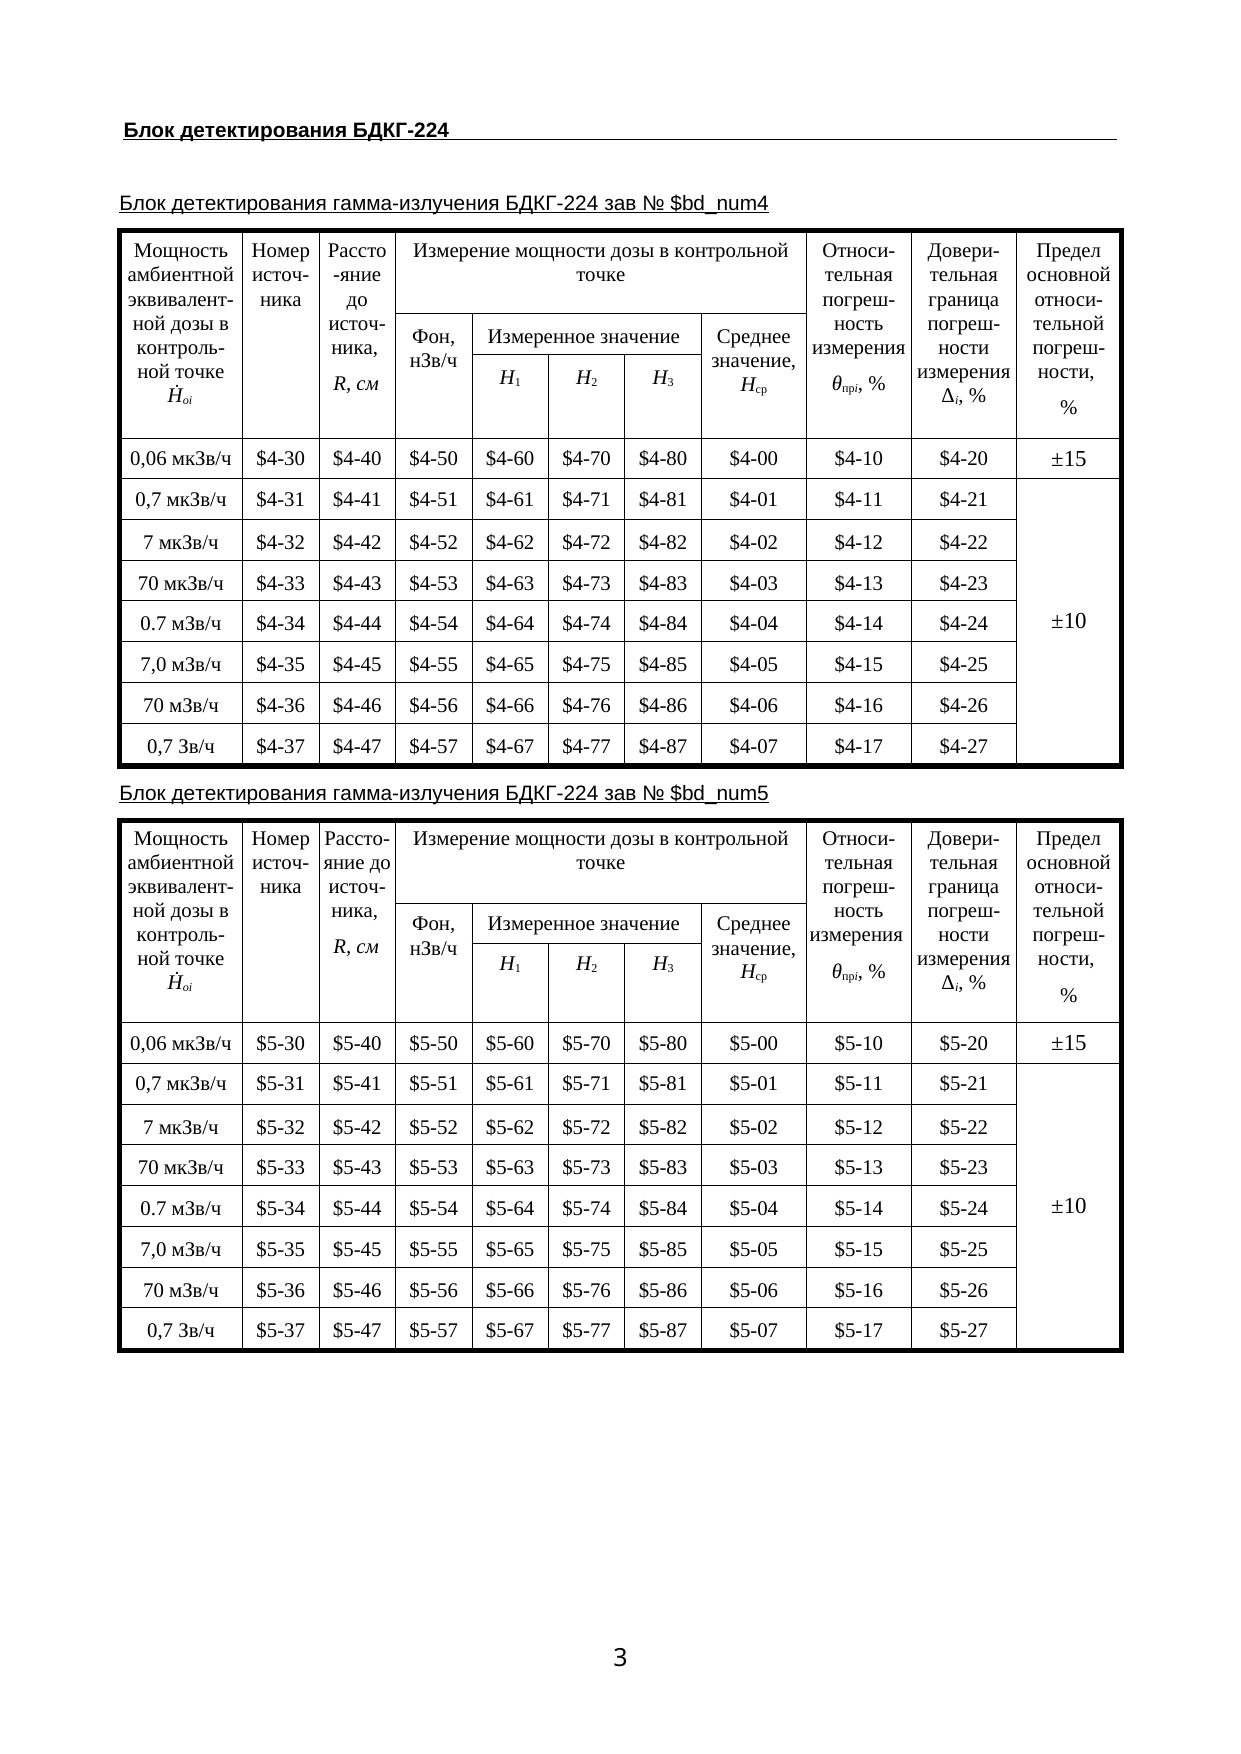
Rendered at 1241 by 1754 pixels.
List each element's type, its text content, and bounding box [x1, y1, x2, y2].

table_cell $4-72 [549, 520, 624, 560]
table_cell $5-73 [549, 1145, 624, 1185]
table_cell $5-67 [473, 1308, 548, 1348]
table_cell $5-01 [702, 1064, 806, 1104]
table_cell $5-27 [912, 1308, 1016, 1348]
table_cell $4-44 [320, 601, 395, 641]
table_cell $4-31 [243, 479, 319, 519]
table_cell $5-41 [320, 1064, 395, 1104]
table_cell $5-30 [243, 1023, 319, 1063]
table_cell $5-15 [807, 1227, 911, 1267]
table_cell $4-86 [625, 683, 701, 723]
table_cell $5-17 [807, 1308, 911, 1348]
table_cell $4-80 [625, 439, 701, 478]
table_cell $4-22 [912, 520, 1016, 560]
table_cell $4-06 [702, 683, 806, 723]
table_cell $5-32 [243, 1105, 319, 1144]
table_cell $4-21 [912, 479, 1016, 519]
table_cell $4-61 [473, 479, 548, 519]
table_cell $4-63 [473, 561, 548, 600]
table_cell $4-14 [807, 601, 911, 641]
table_cell $5-33 [243, 1145, 319, 1185]
table_cell $5-65 [473, 1227, 548, 1267]
table_cell $4-53 [396, 561, 472, 600]
table_cell H1 [473, 944, 548, 1022]
table_cell $4-32 [243, 520, 319, 560]
table_cell $5-03 [702, 1145, 806, 1185]
table_cell ±10 [1017, 1064, 1119, 1348]
table_cell $5-85 [625, 1227, 701, 1267]
table_header Блок детектирования гамма-излучения БДКГ-224 зав № $bd_num5 [119, 769, 1121, 817]
table_cell $5-20 [912, 1023, 1016, 1063]
table_cell Рассто-яние до источ-ника, R, см [320, 233, 395, 437]
table_cell $4-73 [549, 561, 624, 600]
table_cell $4-17 [807, 724, 911, 763]
table_cell $5-84 [625, 1186, 701, 1226]
table_cell $4-34 [243, 601, 319, 641]
table_cell H3 [625, 944, 701, 1022]
table_cell $4-82 [625, 520, 701, 560]
table_cell $4-81 [625, 479, 701, 519]
table_cell $5-04 [702, 1186, 806, 1226]
table_cell $4-36 [243, 683, 319, 723]
table_cell $5-83 [625, 1145, 701, 1185]
table_cell 0,06 мкЗв/ч [122, 439, 242, 478]
table_cell $4-57 [396, 724, 472, 763]
table_cell 0,7 мкЗв/ч [122, 1064, 242, 1104]
table_cell $4-52 [396, 520, 472, 560]
table_cell 7 мкЗв/ч [122, 1105, 242, 1144]
table_cell $4-16 [807, 683, 911, 723]
table_cell $4-74 [549, 601, 624, 641]
table_cell $4-75 [549, 642, 624, 682]
table_cell ±10 [1017, 479, 1119, 763]
table_cell $5-56 [396, 1268, 472, 1307]
table_cell $5-42 [320, 1105, 395, 1144]
table_cell $5-47 [320, 1308, 395, 1348]
table_cell Фон, нЗв/ч [396, 314, 472, 437]
table_cell $5-24 [912, 1186, 1016, 1226]
table_cell H2 [549, 944, 624, 1022]
table_cell $5-46 [320, 1268, 395, 1307]
table_cell $4-33 [243, 561, 319, 600]
table_cell 0,06 мкЗв/ч [122, 1023, 242, 1063]
table_cell Довери-тельная граница погреш-ности измерения Δi, % [912, 823, 1016, 1022]
table_cell $5-44 [320, 1186, 395, 1226]
table_cell $5-40 [320, 1023, 395, 1063]
table_header Блок детектирования гамма-излучения БДКГ-224 зав № $bd_num4 [119, 179, 1121, 227]
table_cell $4-11 [807, 479, 911, 519]
table_cell $5-76 [549, 1268, 624, 1307]
table_cell Номер источ-ника [243, 233, 319, 437]
table_cell $5-75 [549, 1227, 624, 1267]
table_cell $4-54 [396, 601, 472, 641]
table_cell $4-42 [320, 520, 395, 560]
table_cell Измеренное значение [473, 314, 701, 354]
table_cell $4-65 [473, 642, 548, 682]
table_cell $5-50 [396, 1023, 472, 1063]
table_cell 70 мкЗв/ч [122, 561, 242, 600]
table_cell $5-63 [473, 1145, 548, 1185]
table_cell $4-51 [396, 479, 472, 519]
table_cell 0,7 Зв/ч [122, 724, 242, 763]
table_cell Измеренное значение [473, 904, 701, 943]
table_cell $5-45 [320, 1227, 395, 1267]
table_cell 0.7 мЗв/ч [122, 601, 242, 641]
table_cell $4-00 [702, 439, 806, 478]
table_cell $4-55 [396, 642, 472, 682]
table_cell $4-20 [912, 439, 1016, 478]
table_cell H3 [625, 355, 701, 437]
table_cell 7 мкЗв/ч [122, 520, 242, 560]
table_cell $4-85 [625, 642, 701, 682]
table_cell $4-26 [912, 683, 1016, 723]
table_cell Относи-тельная погреш-ность измерения θпрi, % [807, 233, 911, 437]
table_cell Относи-тельная погреш-ность измерения θпрi, % [807, 823, 911, 1022]
table_cell $5-34 [243, 1186, 319, 1226]
table_cell $4-66 [473, 683, 548, 723]
table_cell ±15 [1017, 439, 1119, 478]
table_cell $5-23 [912, 1145, 1016, 1185]
table_cell 70 мЗв/ч [122, 1268, 242, 1307]
table_cell $5-61 [473, 1064, 548, 1104]
table_cell $5-74 [549, 1186, 624, 1226]
table_cell $5-82 [625, 1105, 701, 1144]
table_cell $5-64 [473, 1186, 548, 1226]
table_cell $4-83 [625, 561, 701, 600]
table_cell $5-02 [702, 1105, 806, 1144]
table_cell $4-45 [320, 642, 395, 682]
table_cell $5-52 [396, 1105, 472, 1144]
table_cell $5-80 [625, 1023, 701, 1063]
table_cell $4-77 [549, 724, 624, 763]
table_cell $4-37 [243, 724, 319, 763]
table_cell $5-13 [807, 1145, 911, 1185]
table_cell $5-70 [549, 1023, 624, 1063]
table_cell $4-71 [549, 479, 624, 519]
table_cell Рассто-яние до источ-ника, R, см [320, 823, 395, 1022]
table_cell Номер источ-ника [243, 823, 319, 1022]
table_cell $5-36 [243, 1268, 319, 1307]
table_cell Мощность амбиентной эквивалент-ной дозы в контроль-ной точке Ḣoi [122, 233, 242, 437]
table_cell 7,0 мЗв/ч [122, 1227, 242, 1267]
table_cell Измерение мощности дозы в контрольной точке [396, 823, 806, 903]
table_cell $5-00 [702, 1023, 806, 1063]
table_cell $5-10 [807, 1023, 911, 1063]
table_cell Среднее значение, Hср [702, 314, 806, 437]
table_cell 70 мкЗв/ч [122, 1145, 242, 1185]
table_cell Довери-тельная граница погреш-ности измерения Δi, % [912, 233, 1016, 437]
table_cell $4-47 [320, 724, 395, 763]
table_cell $5-54 [396, 1186, 472, 1226]
table_cell $5-60 [473, 1023, 548, 1063]
table_cell 70 мЗв/ч [122, 683, 242, 723]
table_cell $5-07 [702, 1308, 806, 1348]
table_cell $4-41 [320, 479, 395, 519]
table_cell $5-26 [912, 1268, 1016, 1307]
table_cell $4-24 [912, 601, 1016, 641]
table_cell Предел основной относи-тельной погреш-ности, % [1017, 233, 1119, 437]
table_cell Среднее значение, Hср [702, 904, 806, 1022]
table_cell $5-86 [625, 1268, 701, 1307]
table_cell ±15 [1017, 1023, 1119, 1063]
table_cell $4-07 [702, 724, 806, 763]
table_cell Измерение мощности дозы в контрольной точке [396, 233, 806, 313]
table_cell $5-21 [912, 1064, 1016, 1104]
table_cell $4-43 [320, 561, 395, 600]
table_cell $5-22 [912, 1105, 1016, 1144]
table_cell $4-67 [473, 724, 548, 763]
table_cell $5-12 [807, 1105, 911, 1144]
table_cell $4-05 [702, 642, 806, 682]
table_cell $5-66 [473, 1268, 548, 1307]
table_cell $5-06 [702, 1268, 806, 1307]
table_cell $4-12 [807, 520, 911, 560]
table_cell $4-25 [912, 642, 1016, 682]
table_cell $5-55 [396, 1227, 472, 1267]
table_cell $5-57 [396, 1308, 472, 1348]
table_cell $4-70 [549, 439, 624, 478]
table_cell $4-50 [396, 439, 472, 478]
table_cell $5-16 [807, 1268, 911, 1307]
table_cell $5-05 [702, 1227, 806, 1267]
table_cell $4-84 [625, 601, 701, 641]
table_cell $5-43 [320, 1145, 395, 1185]
table_cell $4-35 [243, 642, 319, 682]
table_cell $4-02 [702, 520, 806, 560]
table_cell 0,7 мкЗв/ч [122, 479, 242, 519]
table_cell $4-76 [549, 683, 624, 723]
table_cell $5-14 [807, 1186, 911, 1226]
table_cell H1 [473, 355, 548, 437]
table_cell $5-53 [396, 1145, 472, 1185]
table_cell $4-56 [396, 683, 472, 723]
table_cell $5-87 [625, 1308, 701, 1348]
table_cell $5-71 [549, 1064, 624, 1104]
table_cell $4-60 [473, 439, 548, 478]
table_cell $5-31 [243, 1064, 319, 1104]
table_cell $5-77 [549, 1308, 624, 1348]
table_cell Предел основной относи-тельной погреш-ности, % [1017, 823, 1119, 1022]
table_cell Фон, нЗв/ч [396, 904, 472, 1022]
table_cell $4-10 [807, 439, 911, 478]
table_cell 7,0 мЗв/ч [122, 642, 242, 682]
table_cell $5-37 [243, 1308, 319, 1348]
table_cell $5-62 [473, 1105, 548, 1144]
table_cell $4-87 [625, 724, 701, 763]
table_cell $4-01 [702, 479, 806, 519]
table_cell $5-51 [396, 1064, 472, 1104]
table_cell $4-15 [807, 642, 911, 682]
table_cell $5-11 [807, 1064, 911, 1104]
table_cell $4-64 [473, 601, 548, 641]
table_cell $5-72 [549, 1105, 624, 1144]
table_cell $5-35 [243, 1227, 319, 1267]
table_cell $5-81 [625, 1064, 701, 1104]
table_cell $4-30 [243, 439, 319, 478]
table_cell $4-13 [807, 561, 911, 600]
table_cell 0.7 мЗв/ч [122, 1186, 242, 1226]
table_cell Мощность амбиентной эквивалент-ной дозы в контроль-ной точке Ḣoi [122, 823, 242, 1022]
table_cell 0,7 Зв/ч [122, 1308, 242, 1348]
table_cell $4-03 [702, 561, 806, 600]
table_cell H2 [549, 355, 624, 437]
table_cell $5-25 [912, 1227, 1016, 1267]
table_cell $4-62 [473, 520, 548, 560]
table_cell $4-23 [912, 561, 1016, 600]
table_cell $4-46 [320, 683, 395, 723]
table_cell $4-04 [702, 601, 806, 641]
table_cell $4-27 [912, 724, 1016, 763]
table_cell $4-40 [320, 439, 395, 478]
